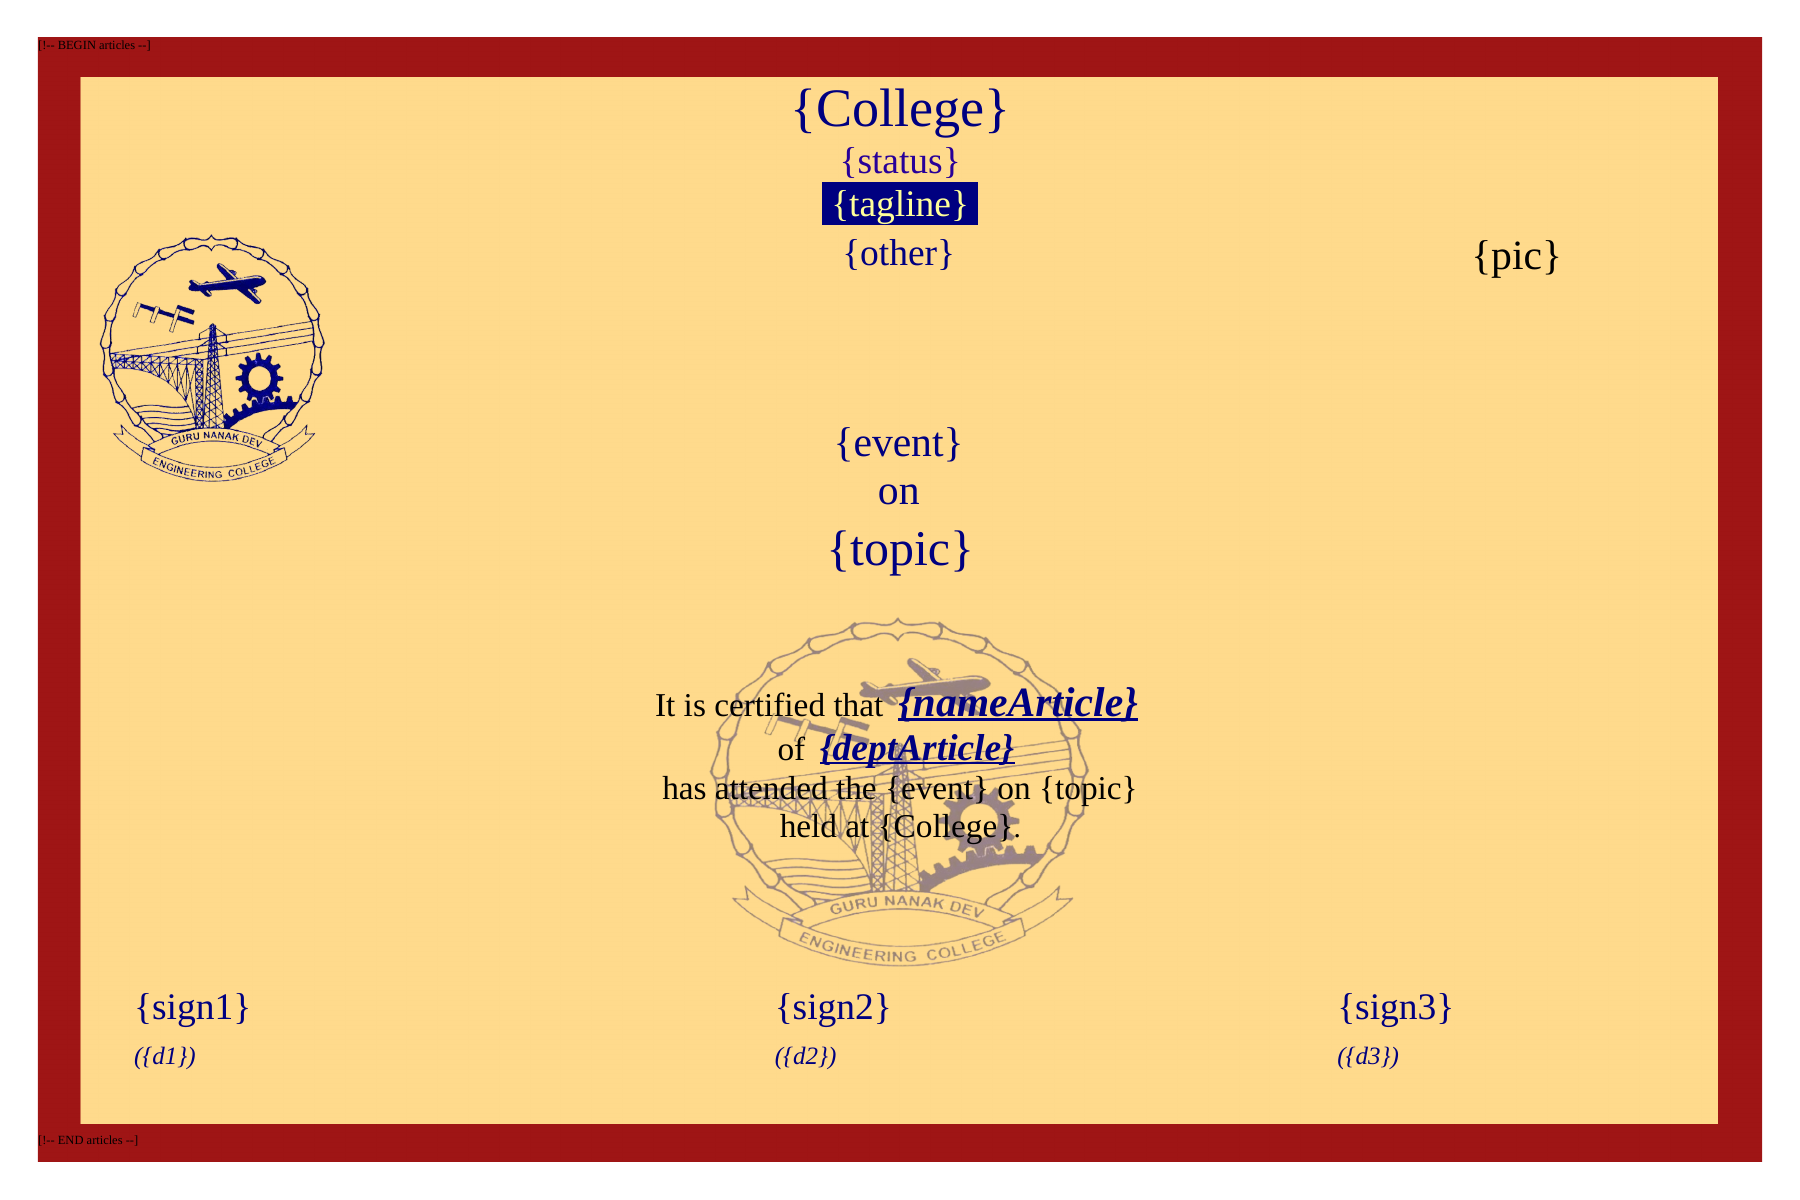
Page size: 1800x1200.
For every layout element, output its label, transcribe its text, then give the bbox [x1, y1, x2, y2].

table_header [95, 225, 332, 519]
text {College} [38, 76, 1762, 138]
table_header {pic} [1465, 225, 1702, 519]
table_header {other} {event} on [332, 225, 1465, 519]
table_cell ({d2}) [769, 1035, 1331, 1075]
text of {deptArticle} [38, 725, 1762, 768]
table_cell ({d3}) [1331, 1035, 1683, 1075]
table_header {sign3} [1331, 979, 1683, 1035]
table_header {sign1} [128, 979, 769, 1035]
text [!-- END articles --] [38, 1133, 1762, 1147]
text [!-- BEGIN articles --] [38, 38, 1762, 52]
table_cell ({d1}) [128, 1035, 769, 1075]
text {topic} [38, 519, 1762, 576]
table_header {sign2} [769, 979, 1331, 1035]
text It is certified that {nameArticle} [38, 677, 1762, 725]
text has attended the {event} on {topic} [38, 768, 1762, 806]
text {tagline} [38, 182, 1762, 225]
text held at {College}. [38, 806, 1762, 845]
text {status} [38, 138, 1762, 182]
picture [37, 37, 1763, 1162]
